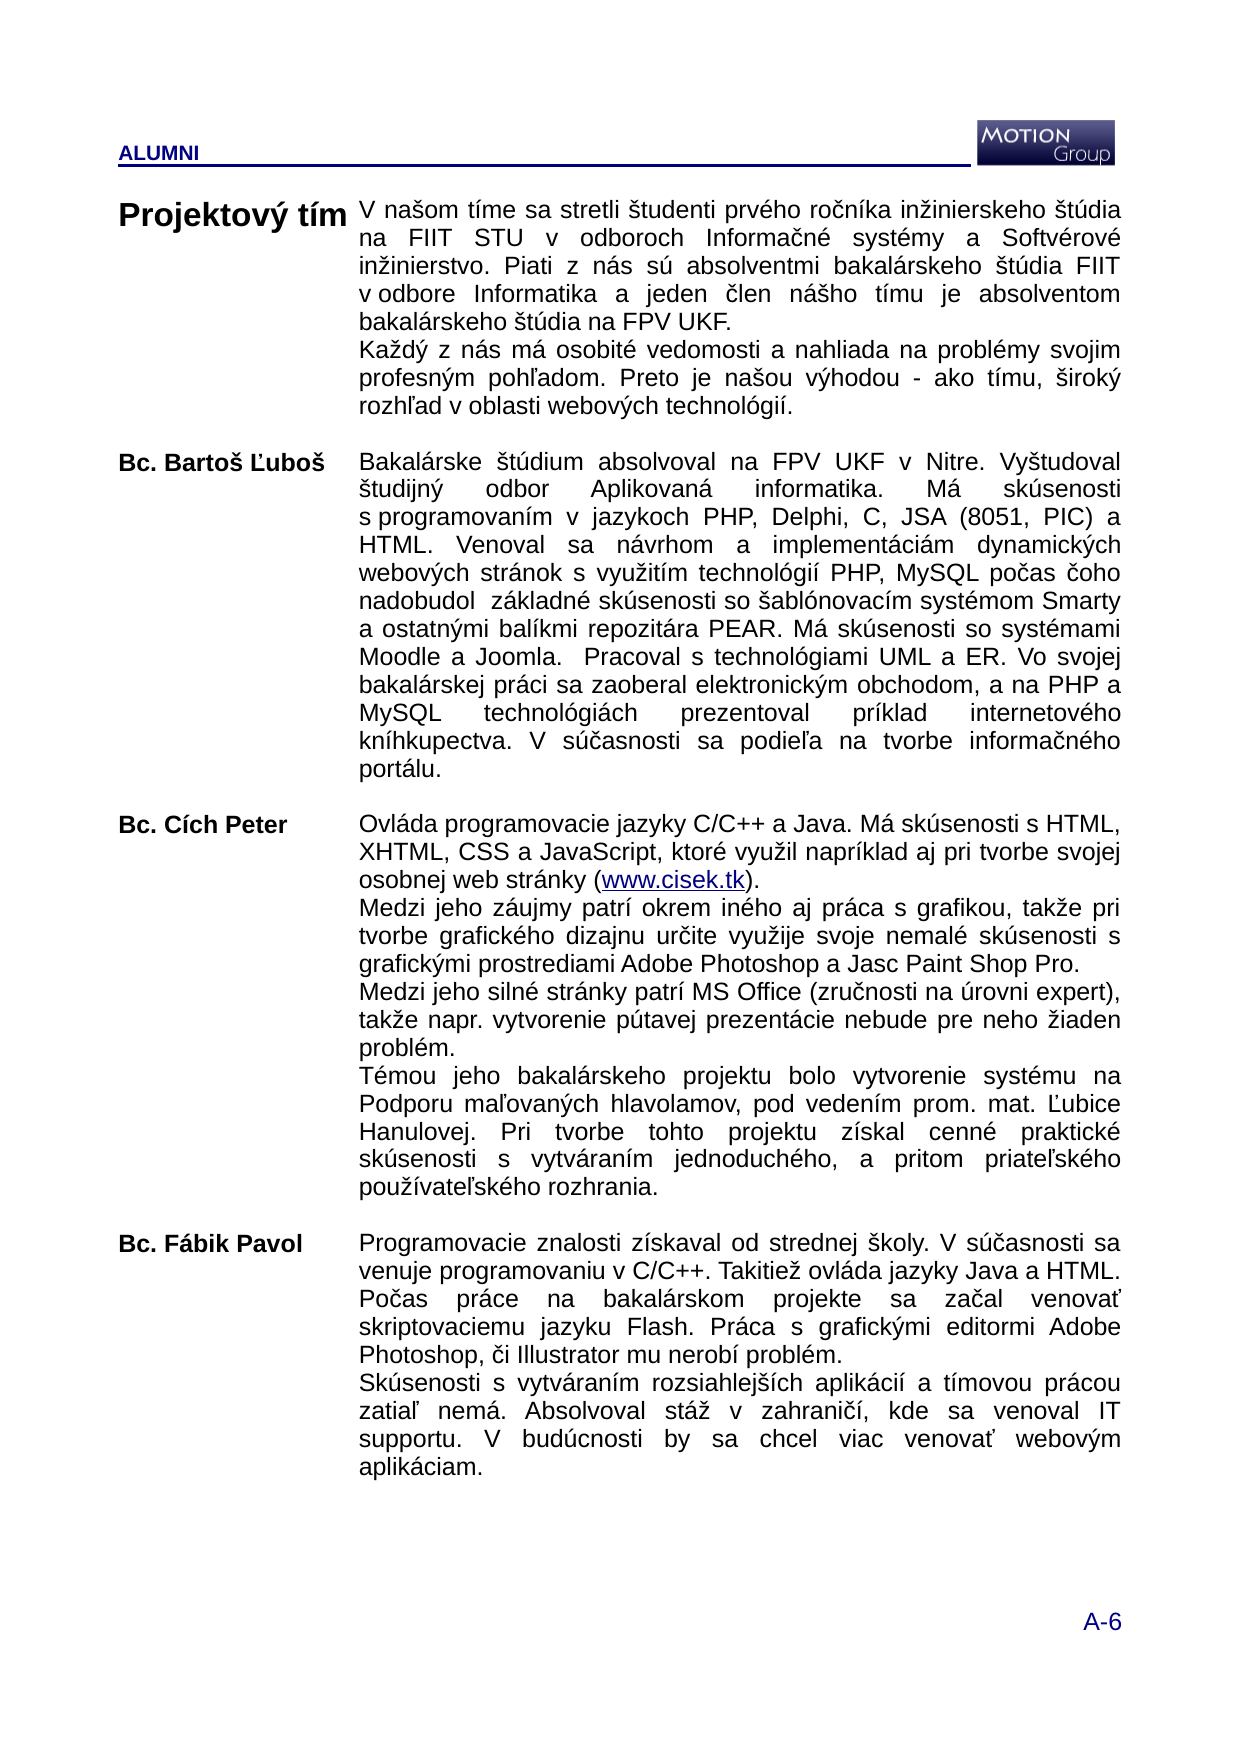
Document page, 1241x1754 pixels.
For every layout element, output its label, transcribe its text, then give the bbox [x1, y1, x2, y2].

text Témou jeho bakalárskeho projektu bolo vytvorenie systému na Podporu maľovaných hlavolamov, pod vedením prom. mat. Ľubice Hanulovej. Pri tvorbe tohto projektu získal cenné praktické skúsenosti s vytváraním jednoduchého, a pritom priateľského používateľského rozhrania. [358, 1062, 1122, 1201]
text Programovacie znalosti získaval od strednej školy. V súčasnosti sa venuje programovaniu v C/C++. Takitiež ovláda jazyky Java a HTML. Počas práce na bakalárskom projekte sa začal venovať skriptovaciemu jazyku Flash. Práca s grafickými editormi Adobe Photoshop, či Illustrator mu nerobí problém. [358, 1229, 1122, 1369]
text Každý z nás má osobité vedomosti a nahliada na problémy svojim profesným pohľadom. Preto je našou výhodou - ako tímu, široký rozhľad v oblasti webových technológií. [358, 336, 1122, 419]
subtitle Bc. Bartoš Ľuboš [118, 448, 358, 476]
text Skúsenosti s vytváraním rozsiahlejších aplikácií a tímovou prácou zatiaľ nemá. Absolvoval stáž v zahraničí, kde sa venoval IT supportu. V budúcnosti by sa chcel viac venovať webovým aplikáciam. [358, 1369, 1122, 1480]
text Bakalárske štúdium absolvoval na FPV UKF v Nitre. Vyštudoval študijný odbor Aplikovaná informatika. Má skúsenosti s programovaním v jazykoch PHP, Delphi, C, JSA (8051, PIC) a HTML. Venoval sa návrhom a implementáciám dynamických webových stránok s využitím technológií PHP, MySQL počas čoho nadobudol základné skúsenosti so šablónovacím systémom Smarty a ostatnými balíkmi repozitára PEAR. Má skúsenosti so systémami Moodle a Joomla. Pracoval s technológiami UML a ER. Vo svojej bakalárskej práci sa zaoberal elektronickým obchodom, a na PHP a MySQL technológiách prezentoval príklad internetového kníhkupectva. V súčasnosti sa podieľa na tvorbe informačného portálu. [358, 447, 1122, 782]
text Medzi jeho záujmy patrí okrem iného aj práca s grafikou, takže pri tvorbe grafického dizajnu určite využije svoje nemalé skúsenosti s grafickými prostrediami Adobe Photoshop a Jasc Paint Shop Pro. [358, 894, 1122, 978]
picture [971, 112, 1122, 172]
subtitle Bc. Fábik Pavol [118, 1230, 358, 1258]
text Ovláda programovacie jazyky C/C++ a Java. Má skúsenosti s HTML, XHTML, CSS a JavaScript, ktoré využil napríklad aj pri tvorbe svojej osobnej web stránky (www.cisek.tk). [358, 810, 1122, 894]
subtitle Projektový tím [118, 196, 358, 233]
text Medzi jeho silné stránky patrí MS Office (zručnosti na úrovni expert), takže napr. vytvorenie pútavej prezentácie nebude pre neho žiaden problém. [358, 978, 1122, 1062]
text V našom tíme sa stretli študenti prvého ročníka inžinierskeho štúdia na FIIT STU v odboroch Informačné systémy a Softvérové inžinierstvo. Piati z nás sú absolventmi bakalárskeho štúdia FIIT v odbore Informatika a jeden člen nášho tímu je absolventom bakalárskeho štúdia na FPV UKF. [358, 196, 1122, 336]
subtitle Bc. Cích Peter [118, 811, 358, 839]
